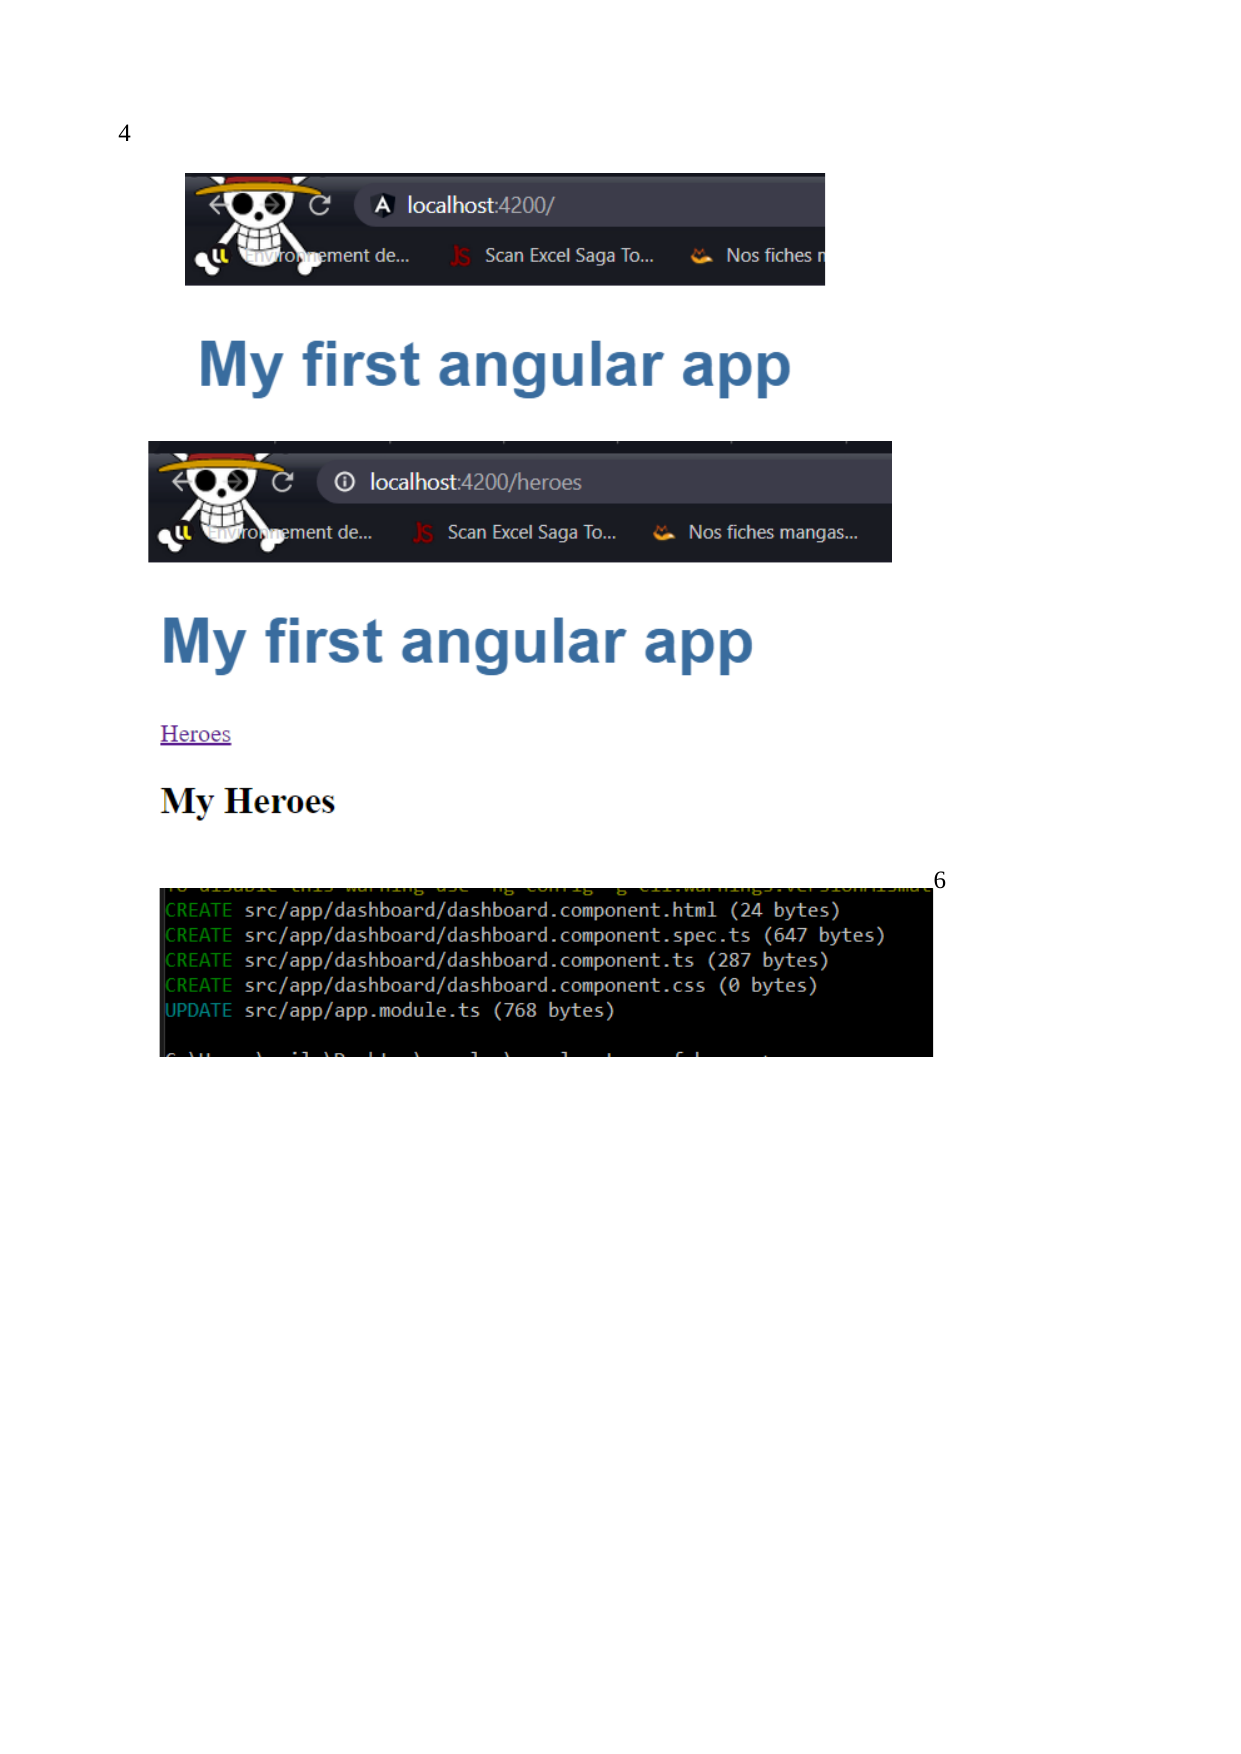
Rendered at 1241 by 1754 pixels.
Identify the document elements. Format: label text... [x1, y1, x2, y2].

picture [148, 441, 892, 847]
picture [159, 888, 934, 1057]
text 6 [118, 866, 1122, 894]
picture [185, 173, 826, 411]
text 4 [118, 118, 1122, 147]
